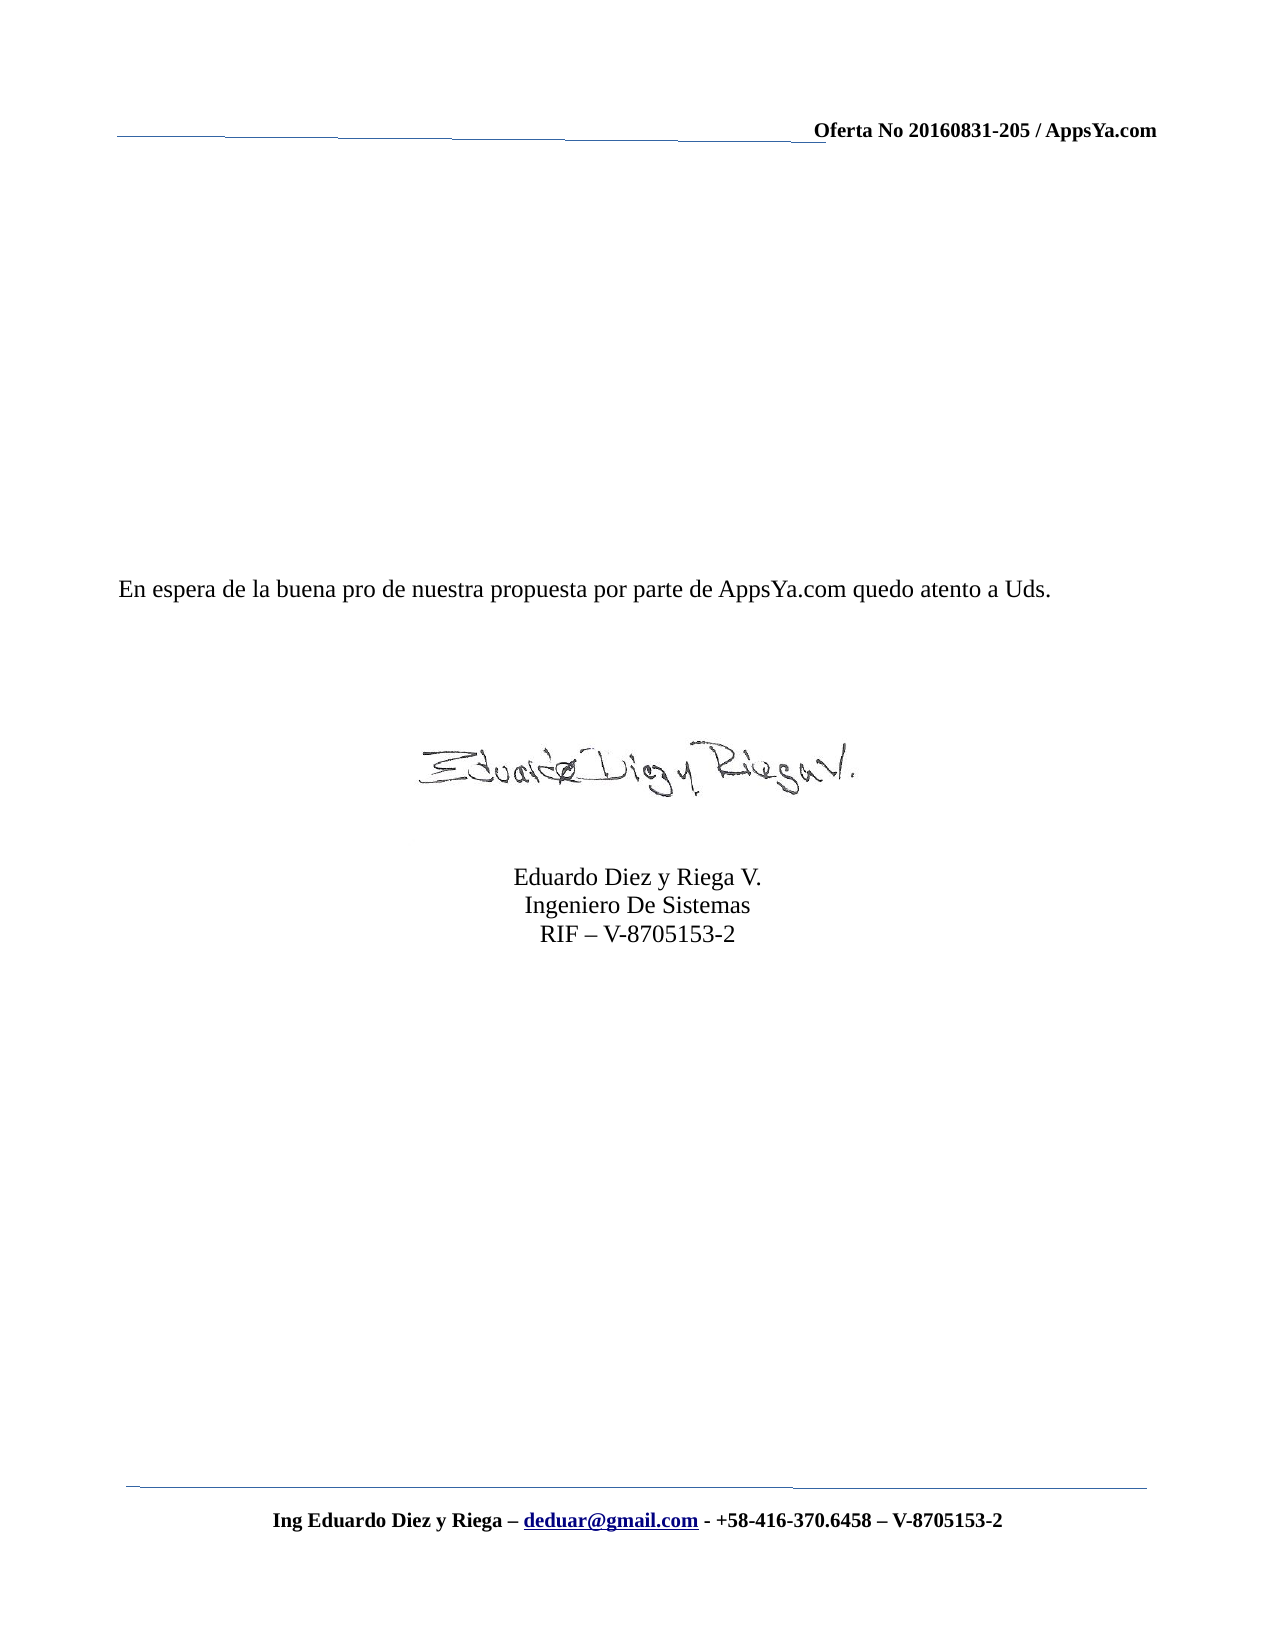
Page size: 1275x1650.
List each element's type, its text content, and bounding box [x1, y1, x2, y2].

text Eduardo Diez y Riega V. [118, 862, 1157, 890]
text En espera de la buena pro de nuestra propuesta por parte de AppsYa.com quedo atento a Uds. [118, 574, 1157, 603]
picture [360, 689, 915, 846]
text Ingeniero De Sistemas [118, 890, 1157, 919]
text RIF – V-8705153-2 [118, 919, 1157, 948]
